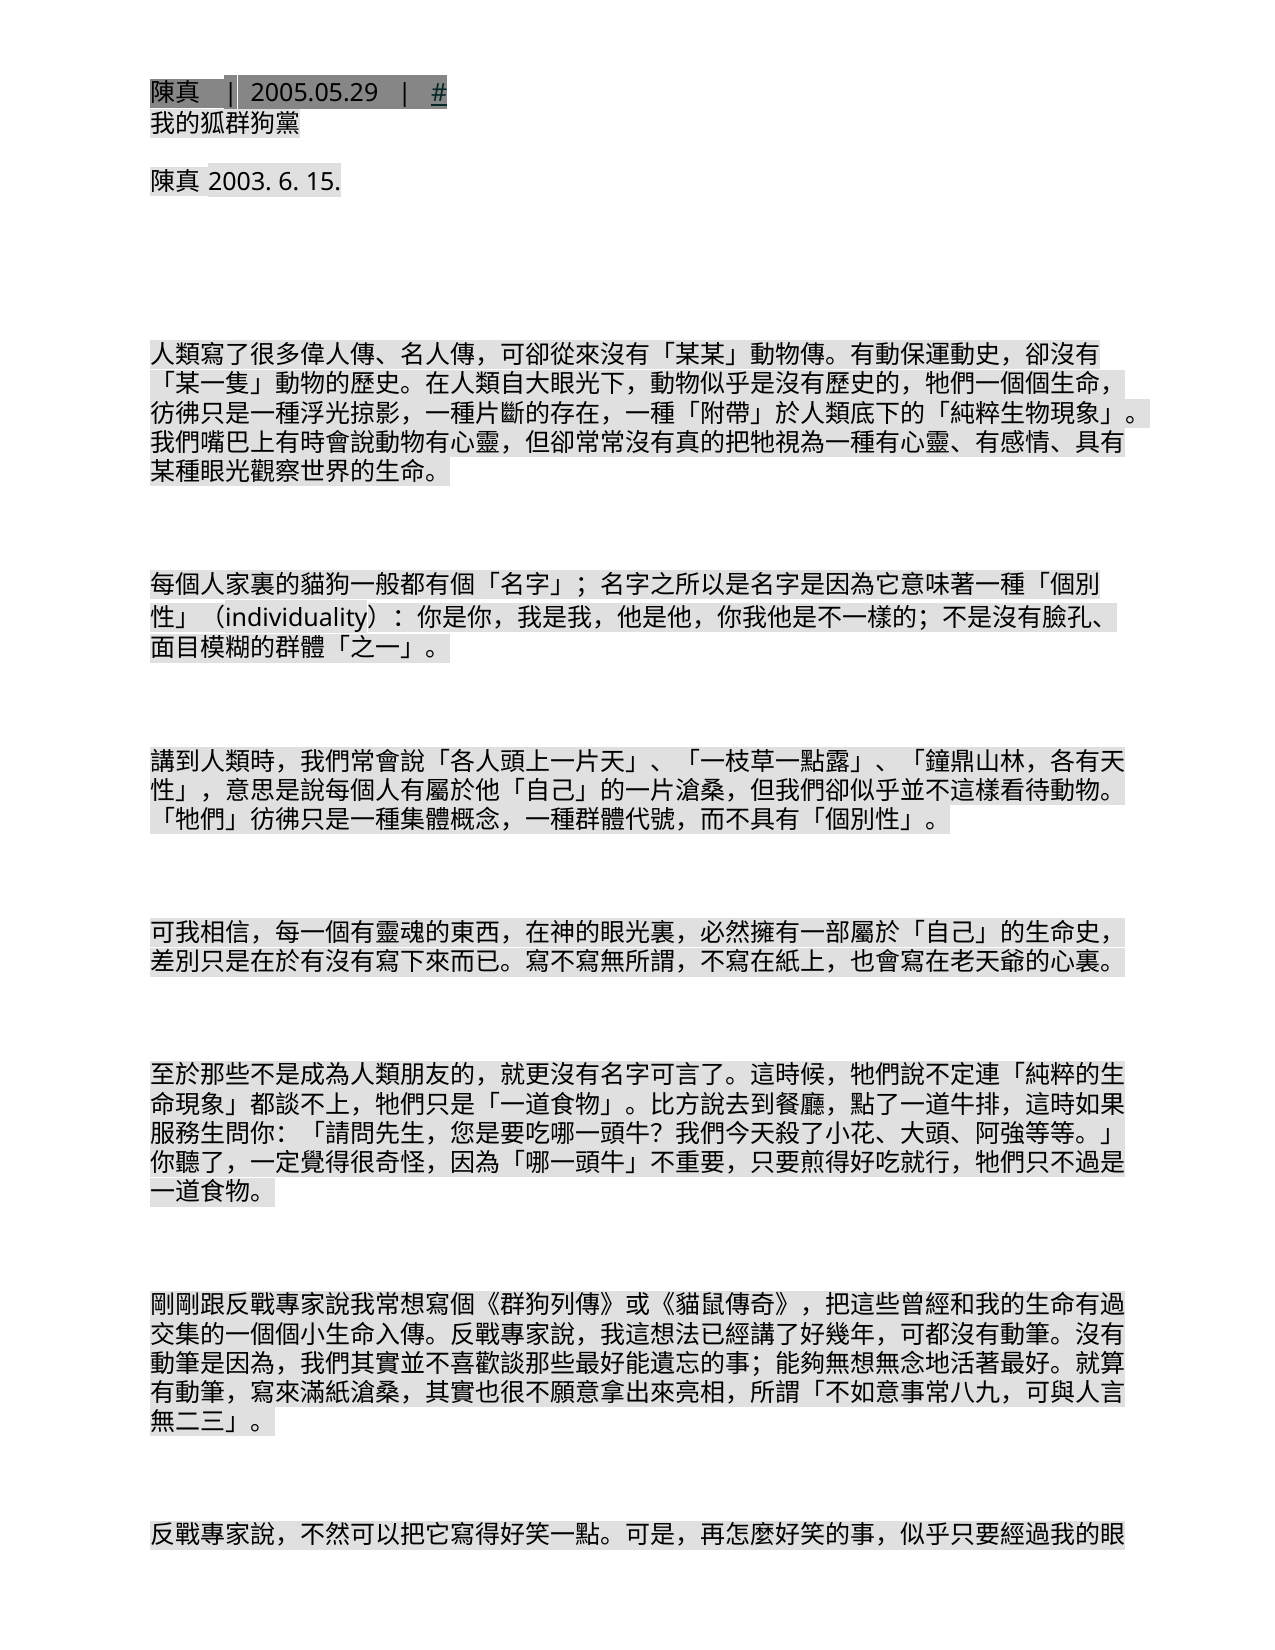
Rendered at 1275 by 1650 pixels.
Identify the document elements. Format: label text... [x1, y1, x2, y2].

text 陳真 | 2005.05.29 | # [150, 75, 1125, 109]
text 至於那些不是成為人類朋友的，就更沒有名字可言了。這時候，牠們說不定連「純粹的生命現象」都談不上，牠們只是「一道食物」。比方說去到餐廳，點了一道牛排，這時如果服務生問你：「請問先生，您是要吃哪一頭牛？我們今天殺了小花、大頭、阿強等等。」你聽了，一定覺得很奇怪，因為「哪一頭牛」不重要，只要煎得好吃就行，牠們只不過是一道食物。 [150, 1061, 1125, 1207]
text 講到人類時，我們常會說「各人頭上一片天」、「一枝草一點露」、「鐘鼎山林，各有天性」，意思是說每個人有屬於他「自己」的一片滄桑，但我們卻似乎並不這樣看待動物。「牠們」彷彿只是一種集體概念，一種群體代號，而不具有「個別性」。 [150, 747, 1125, 834]
text 我的狐群狗黨 [150, 109, 1125, 138]
text 每個人家裏的貓狗一般都有個「名字」；名字之所以是名字是因為它意味著一種「個別性」（individuality）：你是你，我是我，他是他，你我他是不一樣的；不是沒有臉孔、面目模糊的群體「之一」。 [150, 570, 1125, 663]
text 剛剛跟反戰專家說我常想寫個《群狗列傳》或《貓鼠傳奇》，把這些曾經和我的生命有過交集的一個個小生命入傳。反戰專家說，我這想法已經講了好幾年，可都沒有動筆。沒有動筆是因為，我們其實並不喜歡談那些最好能遺忘的事；能夠無想無念地活著最好。就算有動筆，寫來滿紙滄桑，其實也很不願意拿出來亮相，所謂「不如意事常八九，可與人言無二三」。 [150, 1291, 1125, 1436]
text 陳真 2003. 6. 15. [150, 163, 1125, 197]
text 可我相信，每一個有靈魂的東西，在神的眼光裏，必然擁有一部屬於「自己」的生命史，差別只是在於有沒有寫下來而已。寫不寫無所謂，不寫在紙上，也會寫在老天爺的心裏。 [150, 918, 1125, 977]
text 人類寫了很多偉人傳、名人傳，可卻從來沒有「某某」動物傳。有動保運動史，卻沒有「某一隻」動物的歷史。在人類自大眼光下，動物似乎是沒有歷史的，牠們一個個生命，彷彿只是一種浮光掠影，一種片斷的存在，一種「附帶」於人類底下的「純粹生物現象」。我們嘴巴上有時會說動物有心靈，但卻常常沒有真的把牠視為一種有心靈、有感情、具有某種眼光觀察世界的生命。 [150, 340, 1125, 486]
text 反戰專家說，不然可以把它寫得好笑一點。可是，再怎麼好笑的事，似乎只要經過我的眼 [150, 1521, 1125, 1550]
